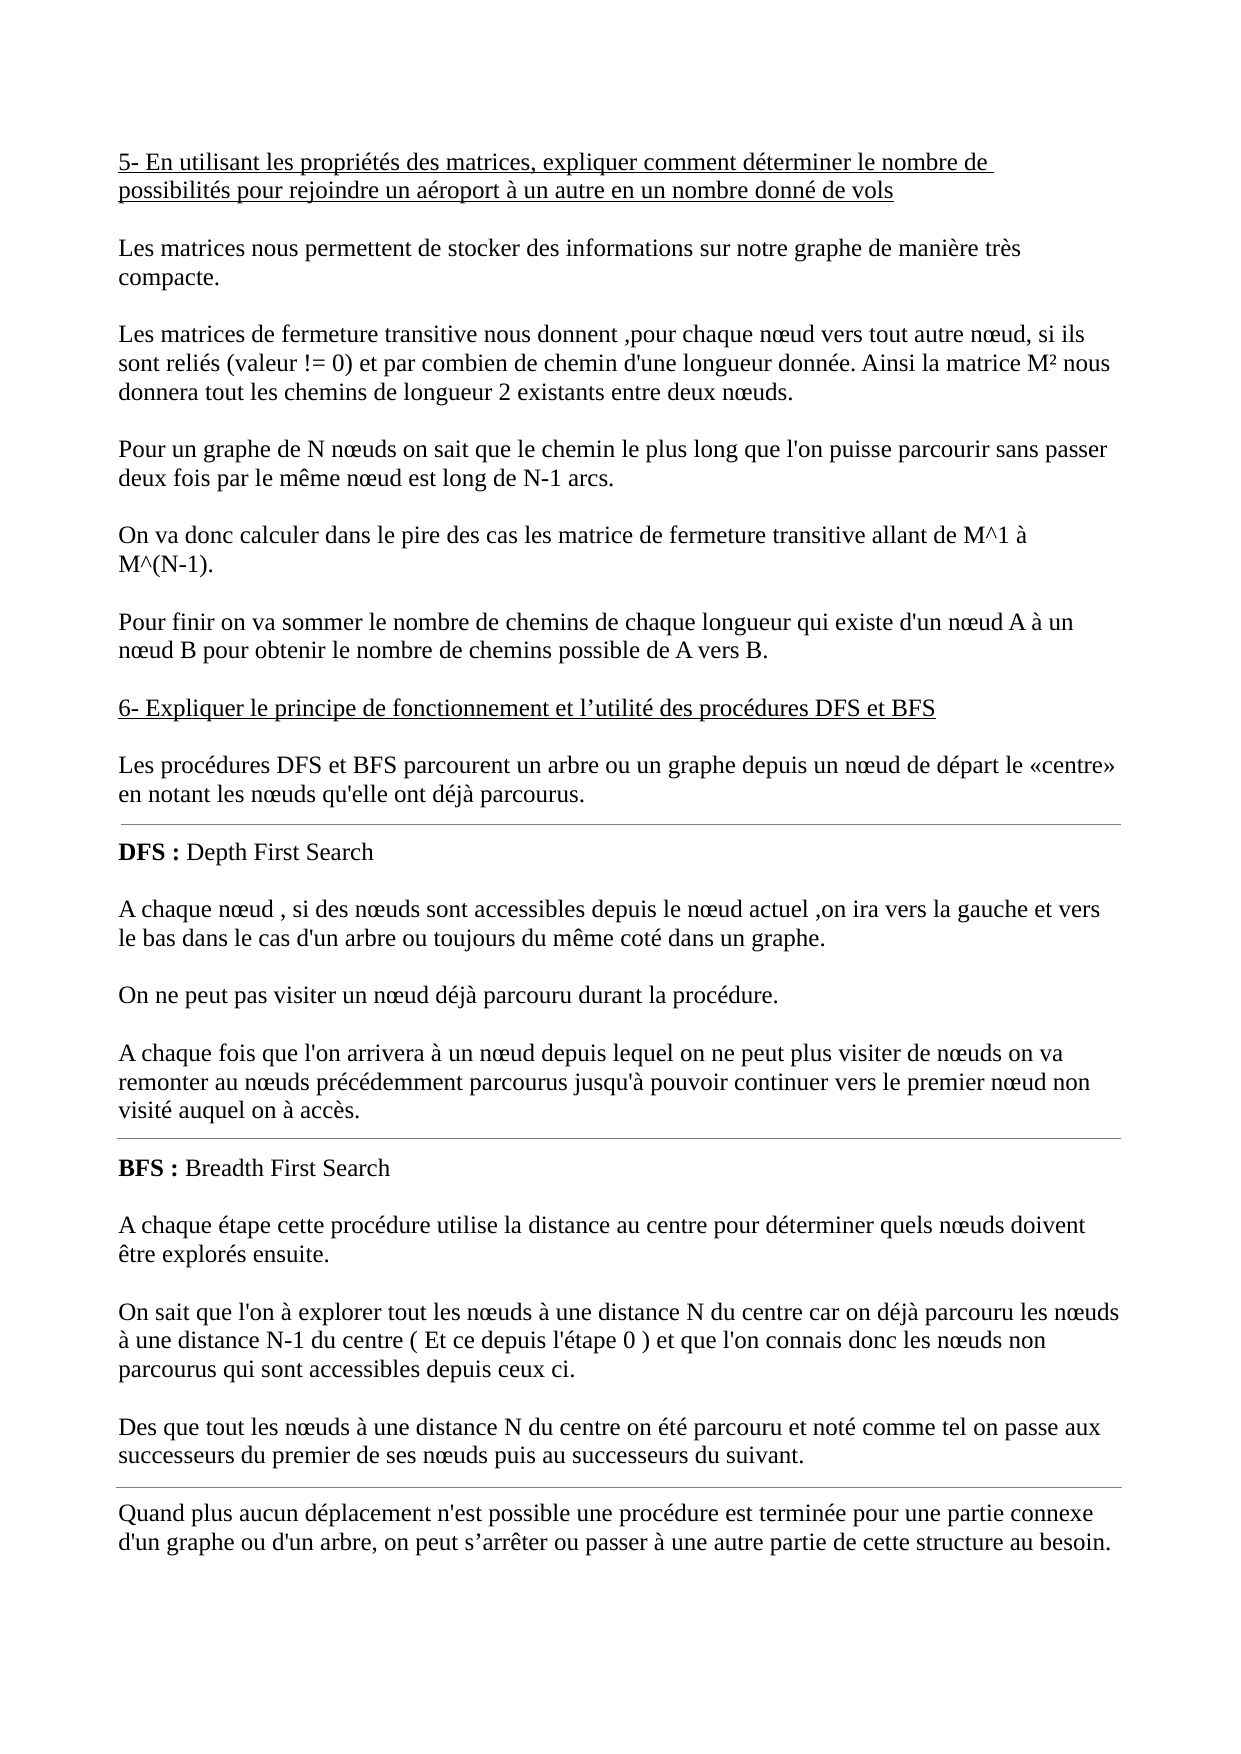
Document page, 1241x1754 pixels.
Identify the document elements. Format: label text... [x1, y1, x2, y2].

text Pour un graphe de N nœuds on sait que le chemin le plus long que l'on puisse parcourir sans passer deux fois par le même nœud est long de N-1 arcs. [118, 434, 1122, 492]
text possibilités pour rejoindre un aéroport à un autre en un nombre donné de vols [118, 176, 1122, 204]
text Les matrices nous permettent de stocker des informations sur notre graphe de manière très compacte. [118, 233, 1122, 291]
text On sait que l'on à explorer tout les nœuds à une distance N du centre car on déjà parcouru les nœuds à une distance N-1 du centre ( Et ce depuis l'étape 0 ) et que l'on connais donc les nœuds non parcourus qui sont accessibles depuis ceux ci. [118, 1297, 1122, 1383]
text DFS : Depth First Search [118, 837, 1122, 866]
text Pour finir on va sommer le nombre de chemins de chaque longueur qui existe d'un nœud A à un nœud B pour obtenir le nombre de chemins possible de A vers B. [118, 607, 1122, 664]
text On ne peut pas visiter un nœud déjà parcouru durant la procédure. [118, 981, 1122, 1009]
text Les procédures DFS et BFS parcourent un arbre ou un graphe depuis un nœud de départ le «centre» en notant les nœuds qu'elle ont déjà parcourus. [118, 751, 1122, 808]
text Des que tout les nœuds à une distance N du centre on été parcouru et noté comme tel on passe aux successeurs du premier de ses nœuds puis au successeurs du suivant. [118, 1412, 1122, 1469]
text Quand plus aucun déplacement n'est possible une procédure est terminée pour une partie connexe d'un graphe ou d'un arbre, on peut s’arrêter ou passer à une autre partie de cette structure au besoin. [118, 1498, 1122, 1556]
text A chaque fois que l'on arrivera à un nœud depuis lequel on ne peut plus visiter de nœuds on va remonter au nœuds précédemment parcourus jusqu'à pouvoir continuer vers le premier nœud non visité auquel on à accès. [118, 1038, 1122, 1124]
text 6- Expliquer le principe de fonctionnement et l’utilité des procédures DFS et BFS [118, 693, 1122, 722]
text On va donc calculer dans le pire des cas les matrice de fermeture transitive allant de M^1 à [118, 521, 1122, 549]
text BFS : Breadth First Search [118, 1153, 1122, 1182]
text A chaque étape cette procédure utilise la distance au centre pour déterminer quels nœuds doivent être explorés ensuite. [118, 1211, 1122, 1268]
text 5- En utilisant les propriétés des matrices, expliquer comment déterminer le nombre de [118, 147, 1122, 176]
text M^(N-1). [118, 549, 1122, 578]
text Les matrices de fermeture transitive nous donnent ,pour chaque nœud vers tout autre nœud, si ils sont reliés (valeur != 0) et par combien de chemin d'une longueur donnée. Ainsi la matrice M² nous donnera tout les chemins de longueur 2 existants entre deux nœuds. [118, 319, 1122, 406]
text A chaque nœud , si des nœuds sont accessibles depuis le nœud actuel ,on ira vers la gauche et vers le bas dans le cas d'un arbre ou toujours du même coté dans un graphe. [118, 894, 1122, 952]
